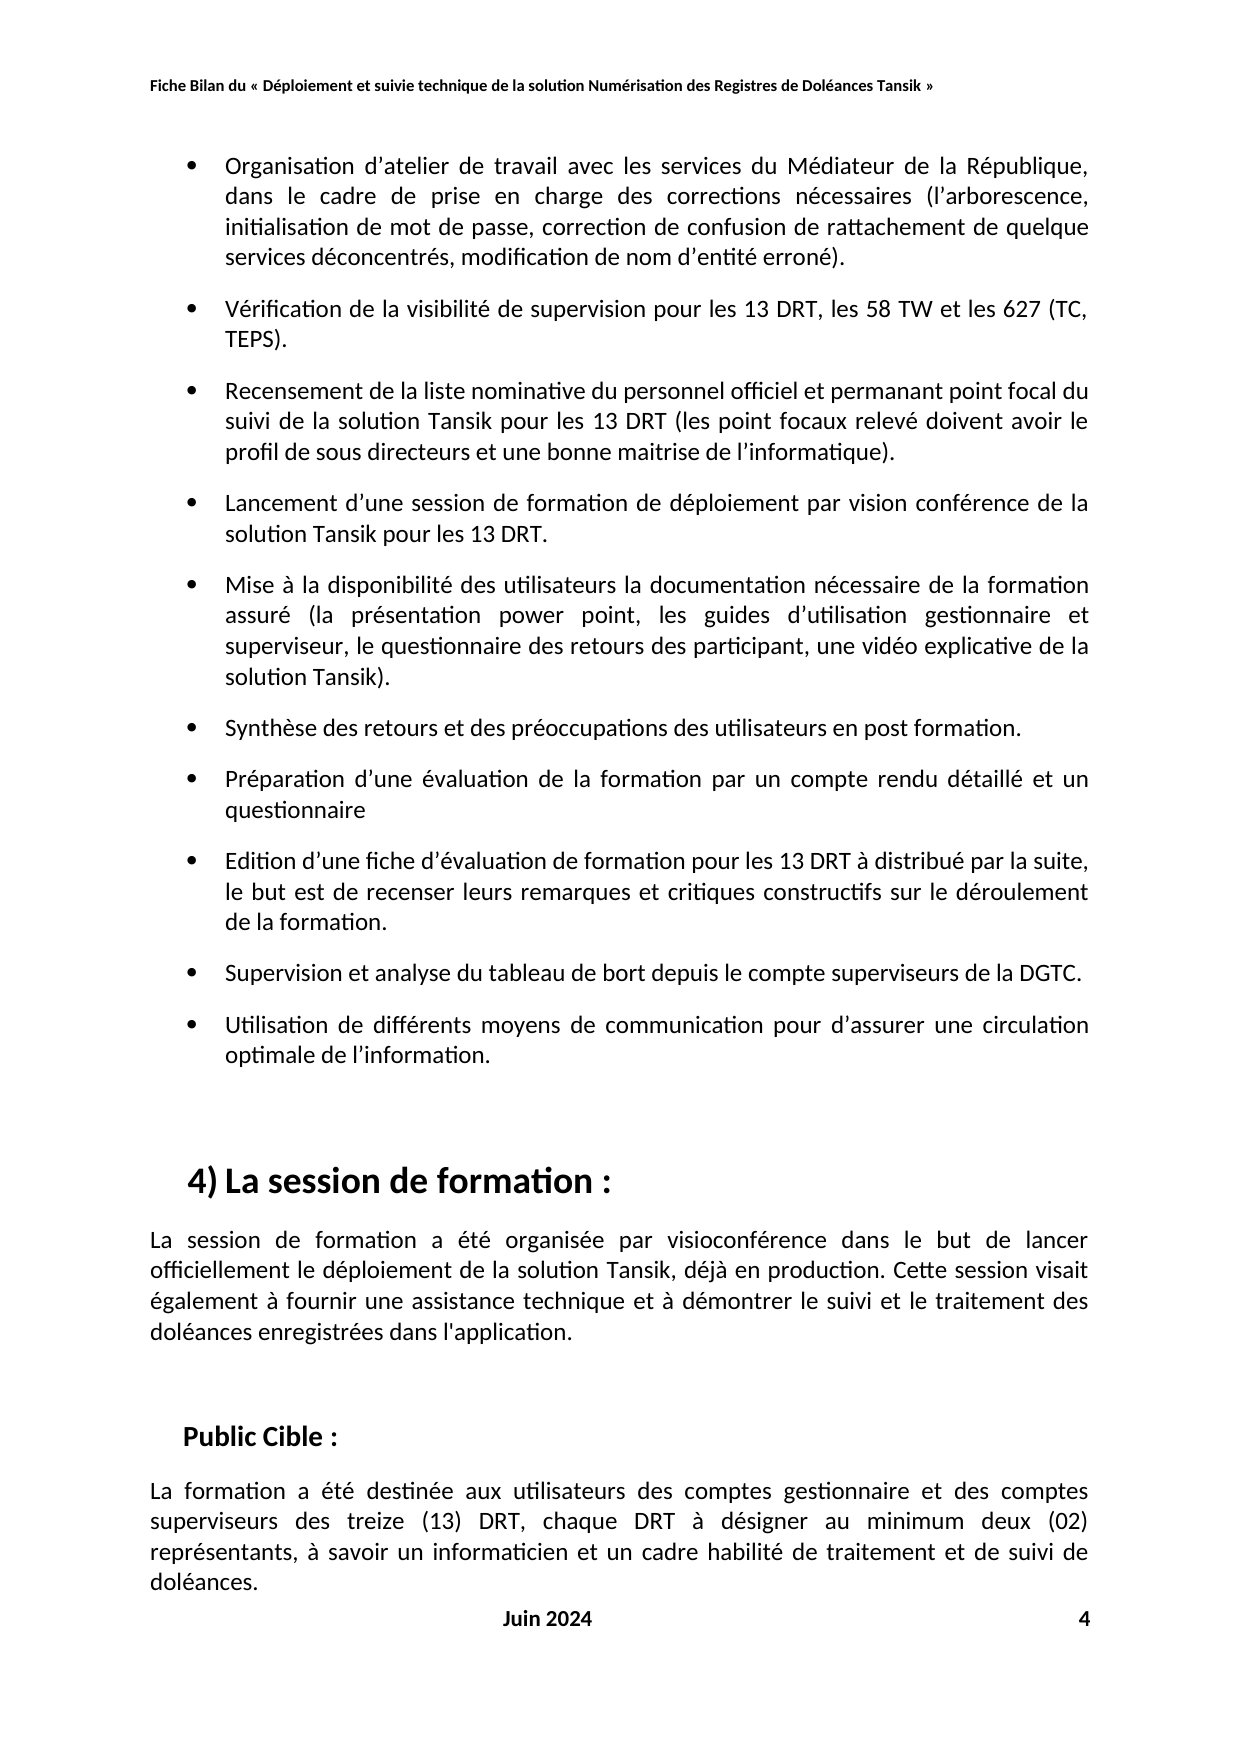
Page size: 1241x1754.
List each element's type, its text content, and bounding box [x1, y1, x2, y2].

subtitle Public Cible : [150, 1418, 1090, 1454]
list Edition d’une fiche d’évaluation de formation pour les 13 DRT à distribué par la suite, le but est de recenser leurs remarques et critiques constructifs sur le déroulement de la formation. [187, 845, 1090, 937]
list Lancement d’une session de formation de déploiement par vision conférence de la solution Tansik pour les 13 DRT. [187, 487, 1090, 548]
list Mise à la disponibilité des utilisateurs la documentation nécessaire de la formation assuré (la présentation power point, les guides d’utilisation gestionnaire et superviseur, le questionnaire des retours des participant, une vidéo explicative de la solution Tansik). [187, 569, 1090, 691]
list Organisation d’atelier de travail avec les services du Médiateur de la République, dans le cadre de prise en charge des corrections nécessaires (l’arborescence, initialisation de mot de passe, correction de confusion de rattachement de quelque services déconcentrés, modification de nom d’entité erroné). [187, 150, 1090, 272]
list La session de formation : [187, 1157, 1090, 1203]
list Supervision et analyse du tableau de bort depuis le compte superviseurs de la DGTC. [187, 958, 1090, 988]
list Recensement de la liste nominative du personnel officiel et permanant point focal du suivi de la solution Tansik pour les 13 DRT (les point focaux relevé doivent avoir le profil de sous directeurs et une bonne maitrise de l’informatique). [187, 375, 1090, 466]
subtitle La session de formation a été organisée par visioconférence dans le but de lancer officiellement le déploiement de la solution Tansik, déjà en production. Cette session visait également à fournir une assistance technique et à démontrer le suivi et le traitement des doléances enregistrées dans l'application. [150, 1224, 1090, 1346]
list Vérification de la visibilité de supervision pour les 13 DRT, les 58 TW et les 627 (TC, TEPS). [187, 293, 1090, 354]
list Synthèse des retours et des préoccupations des utilisateurs en post formation. [187, 712, 1090, 742]
subtitle La formation a été destinée aux utilisateurs des comptes gestionnaire et des comptes superviseurs des treize (13) DRT, chaque DRT à désigner au minimum deux (02) représentants, à savoir un informaticien et un cadre habilité de traitement et de suivi de doléances. [150, 1475, 1090, 1597]
list Préparation d’une évaluation de la formation par un compte rendu détaillé et un questionnaire [187, 763, 1090, 824]
list Utilisation de différents moyens de communication pour d’assurer une circulation optimale de l’information. [187, 1009, 1090, 1070]
